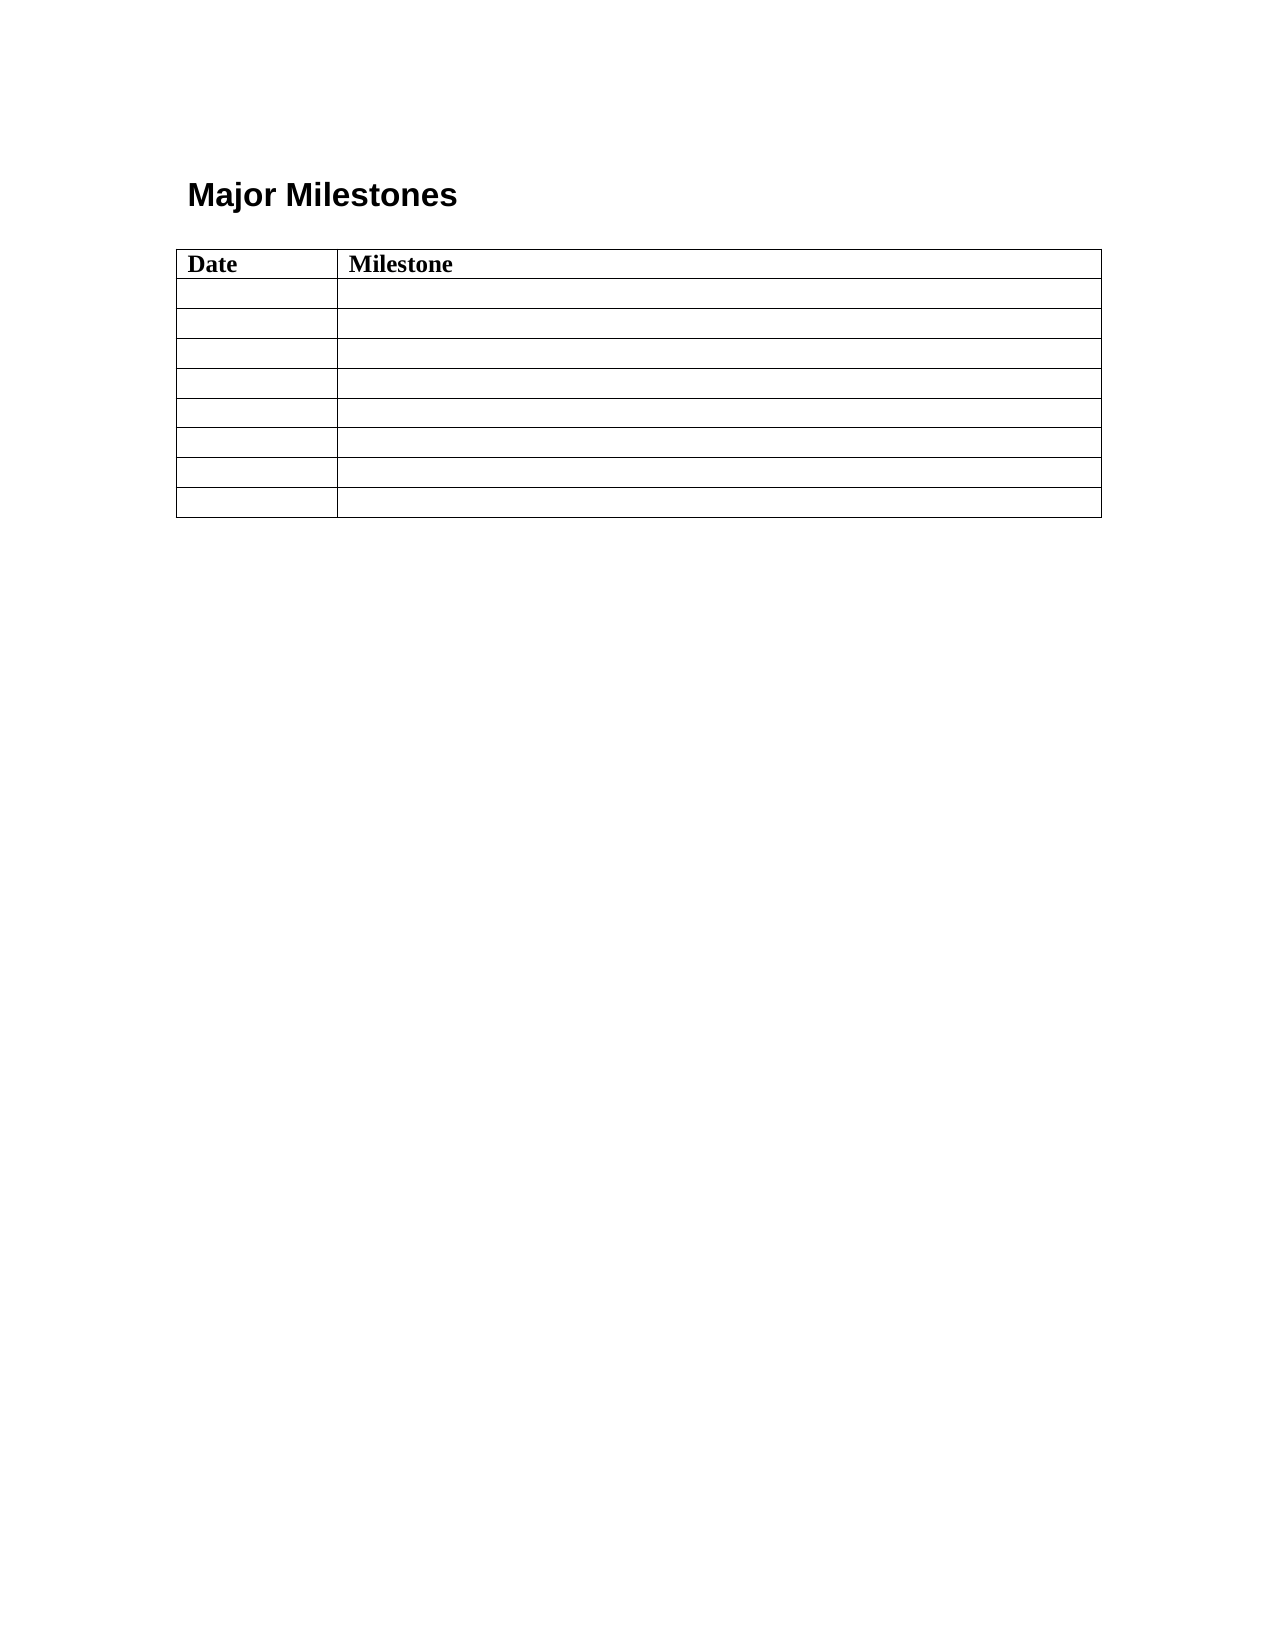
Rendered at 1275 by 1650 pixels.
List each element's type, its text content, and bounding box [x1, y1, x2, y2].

table_cell [177, 399, 337, 427]
table_cell [338, 369, 1101, 397]
table_header Milestone [338, 250, 1101, 278]
table_header Date [177, 250, 337, 278]
table_cell [177, 279, 337, 308]
table_cell [338, 339, 1101, 368]
table_cell [177, 458, 337, 487]
table_cell [338, 458, 1101, 487]
table_cell [338, 309, 1101, 338]
table_cell [177, 488, 337, 517]
table_cell [177, 309, 337, 338]
table_cell [177, 369, 337, 397]
table_cell [177, 339, 337, 368]
table_cell [338, 428, 1101, 457]
subtitle Major Milestones [187, 175, 1087, 213]
table_cell [338, 279, 1101, 308]
table_cell [338, 399, 1101, 427]
table_cell [338, 488, 1101, 517]
table_cell [177, 428, 337, 457]
